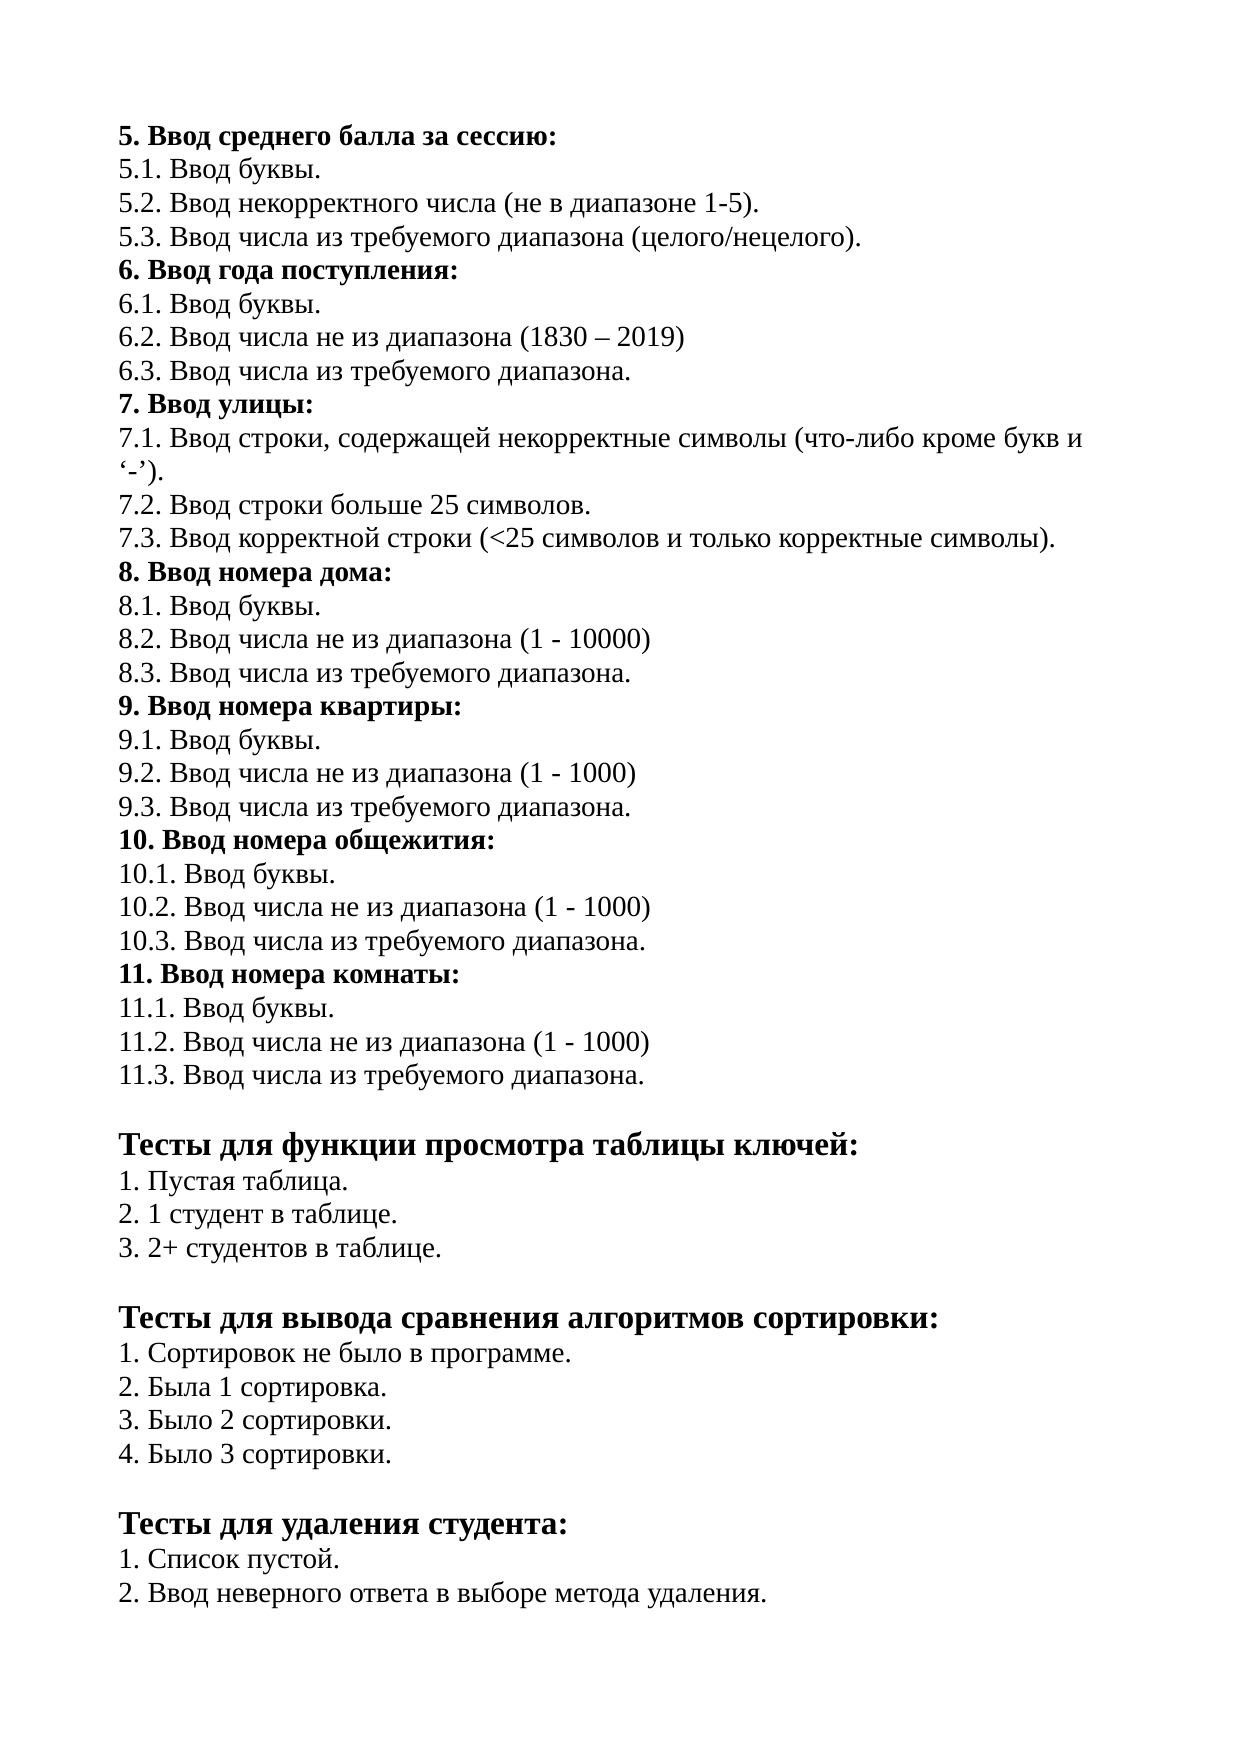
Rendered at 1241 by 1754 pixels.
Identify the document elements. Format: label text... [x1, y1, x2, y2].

text 5.3. Ввод числа из требуемого диапазона (целого/нецелого). [118, 219, 1122, 252]
text 10.2. Ввод числа не из диапазона (1 - 1000) [118, 889, 1122, 923]
text 6.3. Ввод числа из требуемого диапазона. [118, 353, 1122, 386]
text 11.1. Ввод буквы. [118, 990, 1122, 1024]
text 7. Ввод улицы: [118, 386, 1122, 420]
text Тесты для функции просмотра таблицы ключей: [118, 1124, 1122, 1163]
text 10.3. Ввод числа из требуемого диапазона. [118, 923, 1122, 957]
text 4. Было 3 сортировки. [118, 1436, 1122, 1469]
text 9.2. Ввод числа не из диапазона (1 - 1000) [118, 755, 1122, 789]
text 1. Список пустой. [118, 1541, 1122, 1575]
text 9. Ввод номера квартиры: [118, 688, 1122, 722]
text 10. Ввод номера общежития: [118, 822, 1122, 856]
text 9.1. Ввод буквы. [118, 722, 1122, 755]
text 6.1. Ввод буквы. [118, 286, 1122, 319]
text Тесты для удаления студента: [118, 1503, 1122, 1541]
text 6. Ввод года поступления: [118, 252, 1122, 286]
text 8. Ввод номера дома: [118, 554, 1122, 588]
text 9.3. Ввод числа из требуемого диапазона. [118, 789, 1122, 822]
text 1. Пустая таблица. [118, 1163, 1122, 1196]
text 11. Ввод номера комнаты: [118, 957, 1122, 990]
text 5. Ввод среднего балла за сессию: [118, 118, 1122, 152]
text 7.1. Ввод строки, содержащей некорректные символы (что-либо кроме букв и ‘-’). [118, 420, 1122, 487]
text 10.1. Ввод буквы. [118, 856, 1122, 889]
text 11.2. Ввод числа не из диапазона (1 - 1000) [118, 1024, 1122, 1057]
text 3. Было 2 сортировки. [118, 1402, 1122, 1436]
text 8.1. Ввод буквы. [118, 588, 1122, 621]
text 2. 1 студент в таблице. [118, 1196, 1122, 1230]
text 3. 2+ студентов в таблице. [118, 1230, 1122, 1263]
text 5.1. Ввод буквы. [118, 152, 1122, 185]
text 6.2. Ввод числа не из диапазона (1830 – 2019) [118, 319, 1122, 353]
text 1. Сортировок не было в программе. [118, 1335, 1122, 1369]
text 8.2. Ввод числа не из диапазона (1 - 10000) [118, 621, 1122, 655]
text 2. Была 1 сортировка. [118, 1369, 1122, 1402]
text Тесты для вывода сравнения алгоритмов сортировки: [118, 1297, 1122, 1335]
text 7.2. Ввод строки больше 25 символов. [118, 487, 1122, 521]
text 8.3. Ввод числа из требуемого диапазона. [118, 655, 1122, 688]
text 7.3. Ввод корректной строки (<25 символов и только корректные символы). [118, 521, 1122, 554]
text 5.2. Ввод некорректного числа (не в диапазоне 1-5). [118, 185, 1122, 219]
text 11.3. Ввод числа из требуемого диапазона. [118, 1057, 1122, 1091]
text 2. Ввод неверного ответа в выборе метода удаления. [118, 1575, 1122, 1608]
